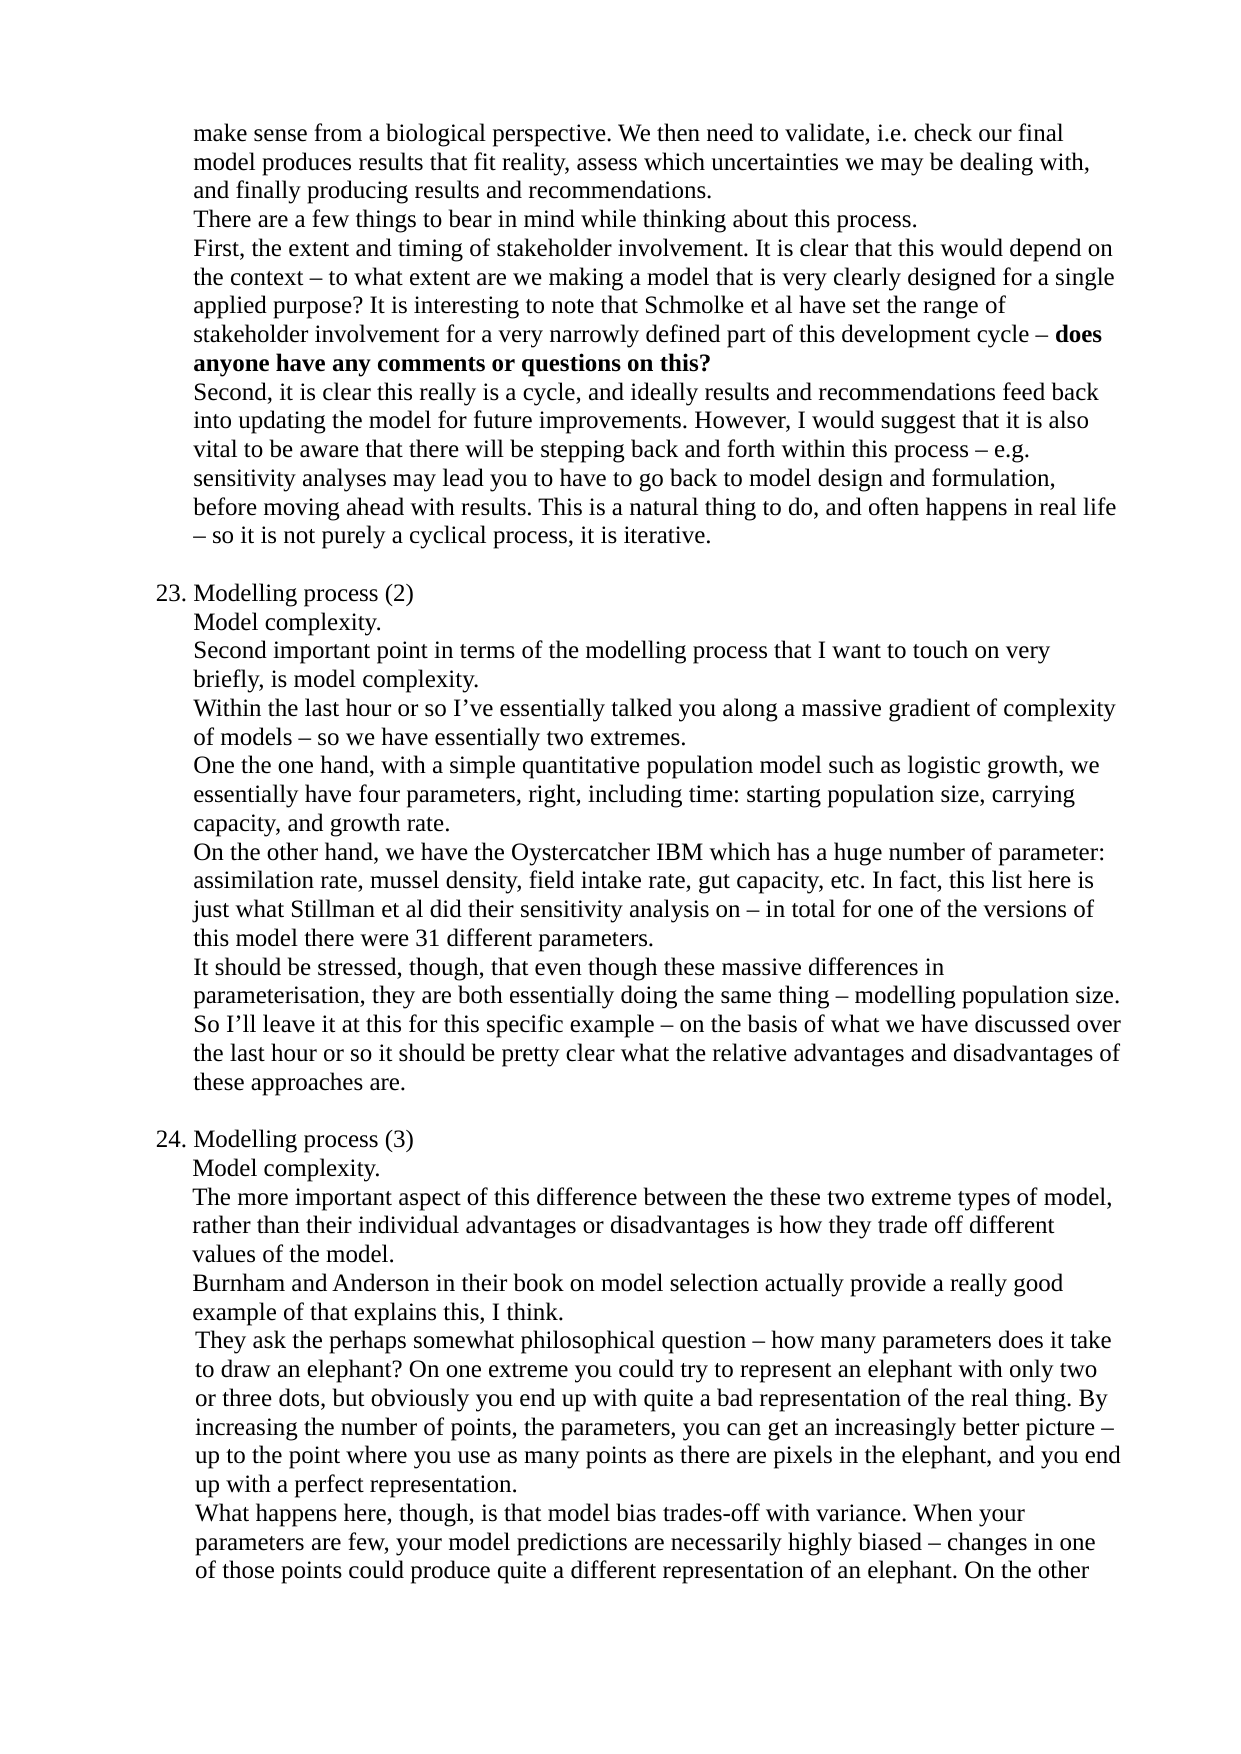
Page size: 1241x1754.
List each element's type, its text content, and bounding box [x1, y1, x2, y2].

list Within the last hour or so I’ve essentially talked you along a massive gradient of complexity of models – so we have essentially two extremes. [156, 693, 1122, 751]
list So I’ll leave it at this for this specific example – on the basis of what we have discussed over the last hour or so it should be pretty clear what the relative advantages and disadvantages of these approaches are. [156, 1009, 1122, 1096]
text Model complexity. [118, 1153, 1122, 1182]
text What happens here, though, is that model bias trades-off with variance. When your parameters are few, your model predictions are necessarily highly biased – changes in one of those points could produce quite a different representation of an elephant. On the other [195, 1498, 1122, 1584]
list Second important point in terms of the modelling process that I want to touch on very briefly, is model complexity. [156, 636, 1122, 693]
list Model complexity. [156, 607, 1122, 636]
list make sense from a biological perspective. We then need to validate, i.e. check our final model produces results that fit reality, assess which uncertainties we may be dealing with, and finally producing results and recommendations. [156, 118, 1122, 204]
list It should be stressed, though, that even though these massive differences in parameterisation, they are both essentially doing the same thing – modelling population size. [156, 952, 1122, 1009]
text Burnham and Anderson in their book on model selection actually provide a really good example of that explains this, I think. [118, 1268, 1122, 1326]
list Modelling process (3) [156, 1124, 1122, 1153]
list Second, it is clear this really is a cycle, and ideally results and recommendations feed back into updating the model for future improvements. However, I would suggest that it is also vital to be aware that there will be stepping back and forth within this process – e.g. sensitivity analyses may lead you to have to go back to model design and formulation, before moving ahead with results. This is a natural thing to do, and often happens in real life – so it is not purely a cyclical process, it is iterative. [156, 377, 1122, 549]
list Modelling process (2) [156, 578, 1122, 607]
text The more important aspect of this difference between the these two extreme types of model, rather than their individual advantages or disadvantages is how they trade off different values of the model. [118, 1182, 1122, 1268]
text They ask the perhaps somewhat philosophical question – how many parameters does it take to draw an elephant? On one extreme you could try to represent an elephant with only two or three dots, but obviously you end up with quite a bad representation of the real thing. By increasing the number of points, the parameters, you can get an increasingly better picture – up to the point where you use as many points as there are pixels in the elephant, and you end up with a perfect representation. [195, 1326, 1122, 1498]
list One the one hand, with a simple quantitative population model such as logistic growth, we essentially have four parameters, right, including time: starting population size, carrying capacity, and growth rate. [156, 751, 1122, 837]
list There are a few things to bear in mind while thinking about this process. [156, 204, 1122, 233]
list On the other hand, we have the Oystercatcher IBM which has a huge number of parameter: assimilation rate, mussel density, field intake rate, gut capacity, etc. In fact, this list here is just what Stillman et al did their sensitivity analysis on – in total for one of the versions of this model there were 31 different parameters. [156, 837, 1122, 952]
list First, the extent and timing of stakeholder involvement. It is clear that this would depend on the context – to what extent are we making a model that is very clearly designed for a single applied purpose? It is interesting to note that Schmolke et al have set the range of stakeholder involvement for a very narrowly defined part of this development cycle – does anyone have any comments or questions on this? [156, 233, 1122, 377]
